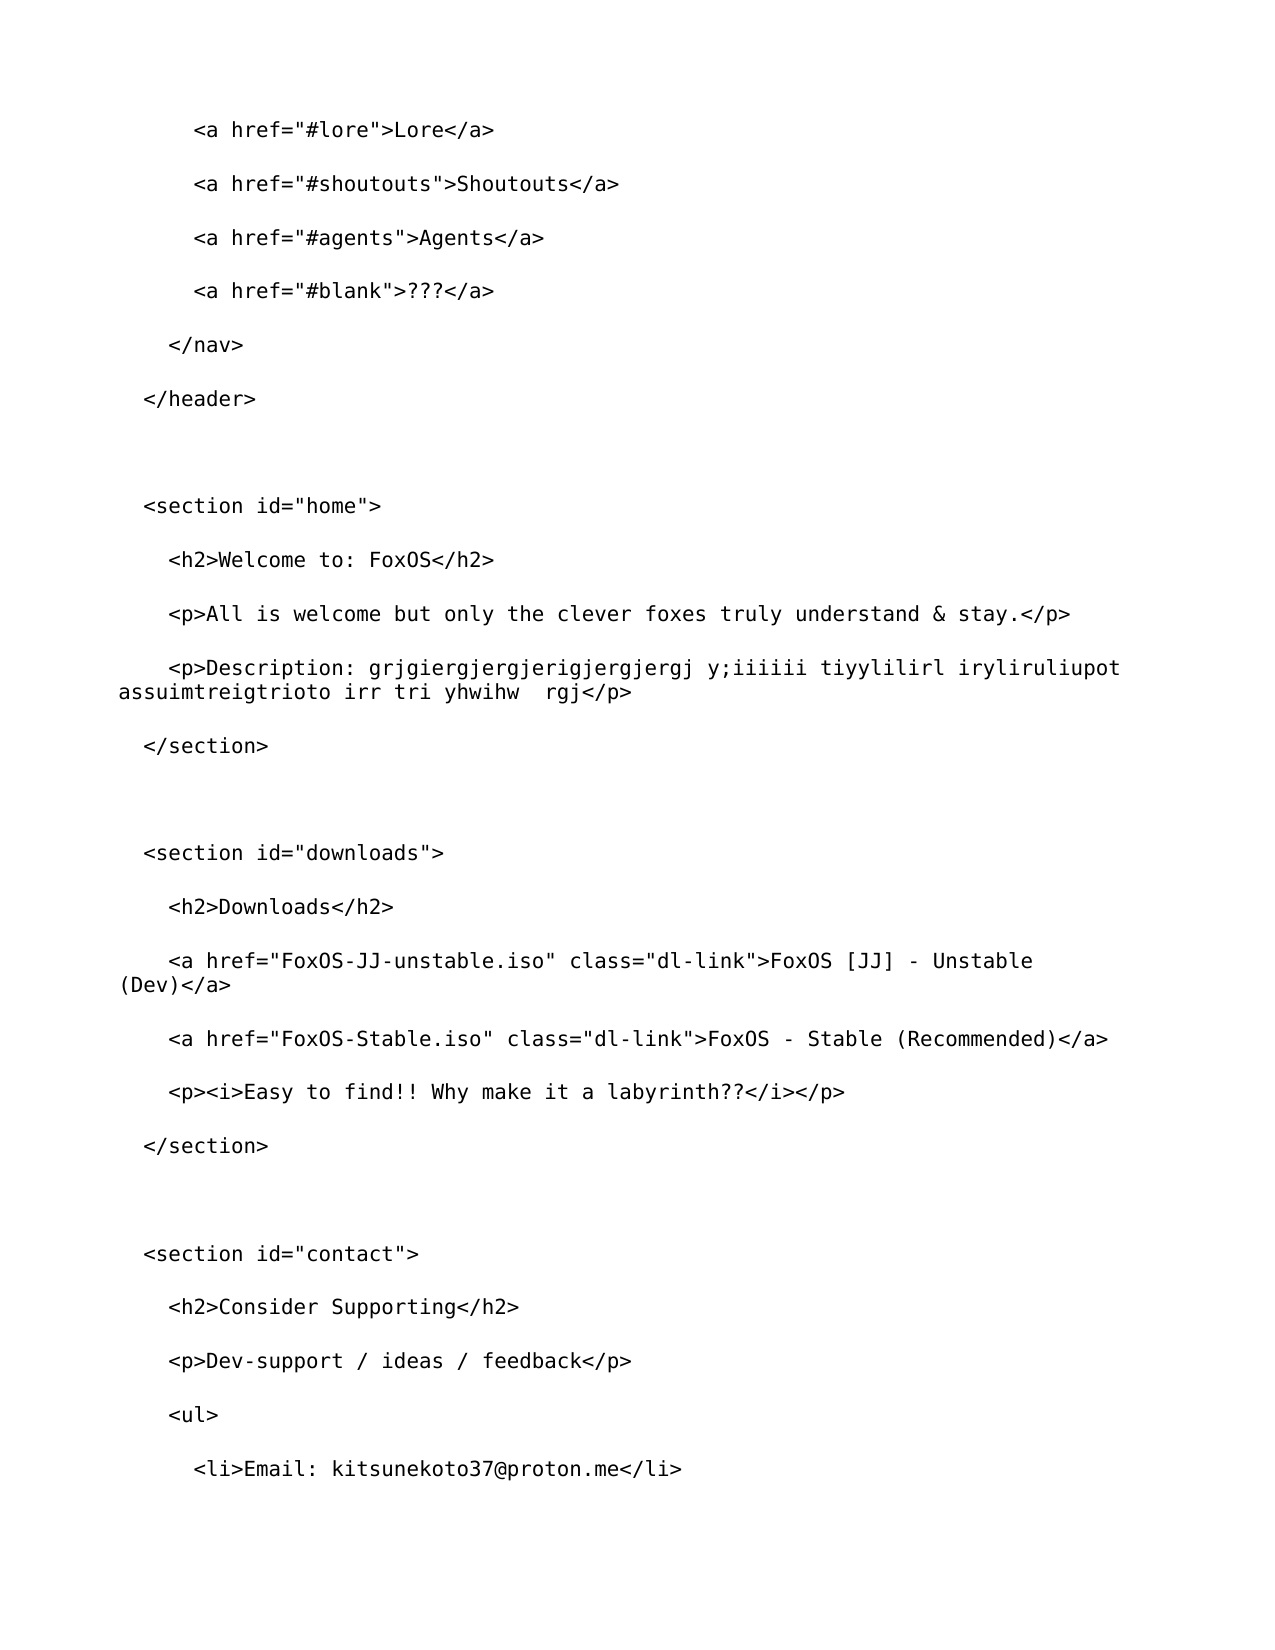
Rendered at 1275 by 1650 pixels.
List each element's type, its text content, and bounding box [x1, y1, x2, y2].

text <a href="#shoutouts">Shoutouts</a> [118, 172, 1157, 196]
text <section id="home"> [118, 494, 1157, 519]
text <h2>Welcome to: FoxOS</h2> [118, 548, 1157, 572]
text <li>Email: kitsunekoto37@proton.me</li> [118, 1457, 1157, 1481]
text </section> [118, 1134, 1157, 1158]
text <p>Description: grjgiergjergjerigjergjergj y;iiiiii tiyylilirl iryliruliupot assuimtreigtrioto irr tri yhwihw rgj</p> [118, 656, 1157, 704]
text </header> [118, 387, 1157, 411]
text </section> [118, 734, 1157, 758]
text </nav> [118, 333, 1157, 357]
text <a href="#blank">???</a> [118, 279, 1157, 304]
text <p>Dev-support / ideas / feedback</p> [118, 1349, 1157, 1373]
text <p><i>Easy to find!! Why make it a labyrinth??</i></p> [118, 1080, 1157, 1105]
text <p>All is welcome but only the clever foxes truly understand & stay.</p> [118, 602, 1157, 626]
text <h2>Consider Supporting</h2> [118, 1295, 1157, 1320]
text <a href="FoxOS-Stable.iso" class="dl-link">FoxOS - Stable (Recommended)</a> [118, 1027, 1157, 1051]
text <a href="#lore">Lore</a> [118, 118, 1157, 142]
text <a href="#agents">Agents</a> [118, 226, 1157, 250]
text <a href="FoxOS-JJ-unstable.iso" class="dl-link">FoxOS [JJ] - Unstable (Dev)</a> [118, 949, 1157, 997]
text <ul> [118, 1403, 1157, 1427]
text <section id="contact"> [118, 1242, 1157, 1266]
text <h2>Downloads</h2> [118, 895, 1157, 919]
text <section id="downloads"> [118, 841, 1157, 865]
